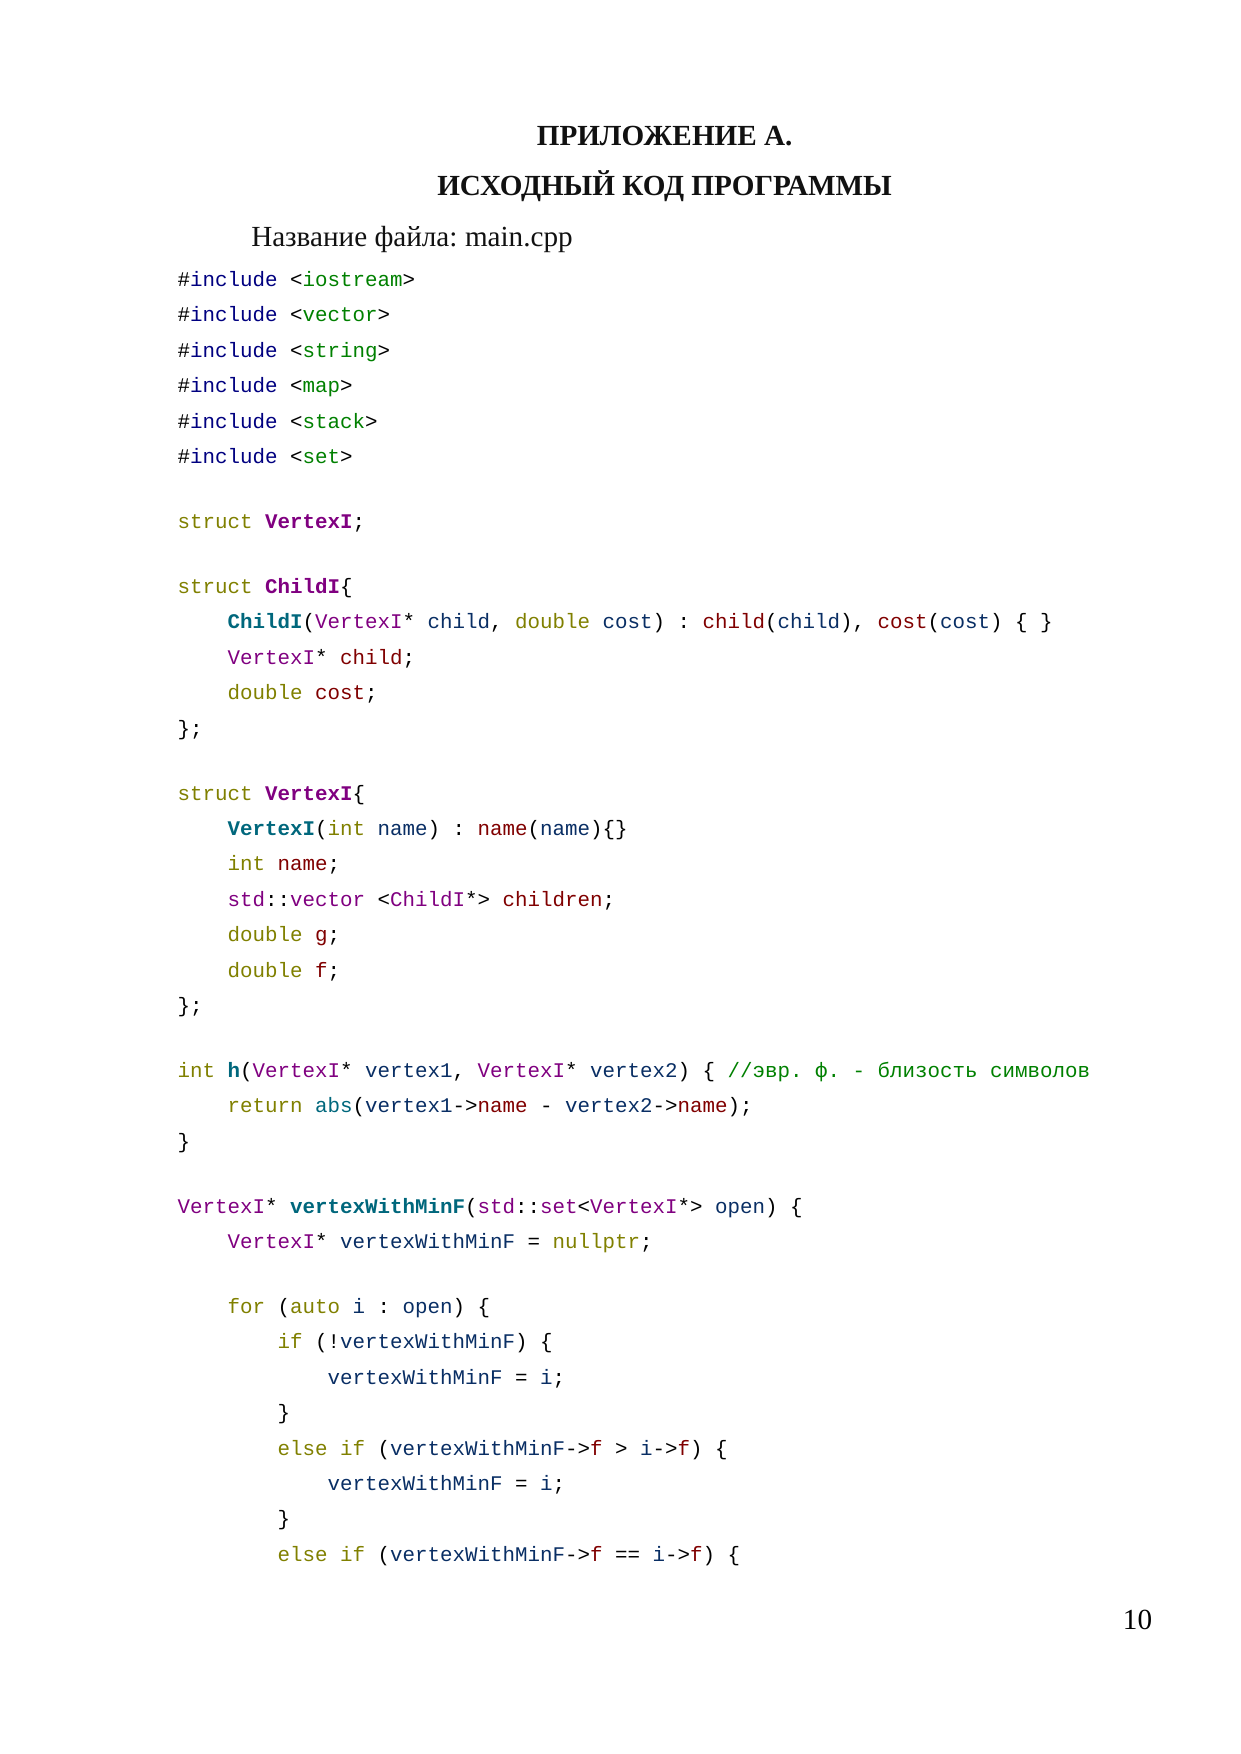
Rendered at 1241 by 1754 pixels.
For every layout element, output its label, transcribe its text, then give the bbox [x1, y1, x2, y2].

text if (!vertexWithMinF) { [177, 1331, 1152, 1355]
text VertexI* vertexWithMinF(std::set<VertexI*> open) { [177, 1196, 1152, 1219]
text return abs(vertex1->name - vertex2->name); [177, 1095, 1152, 1119]
text int h(VertexI* vertex1, VertexI* vertex2) { //эвр. ф. - близость символов [177, 1060, 1152, 1083]
text VertexI(int name) : name(name){} [177, 818, 1152, 842]
text int name; [177, 853, 1152, 877]
text for (auto i : open) { [177, 1296, 1152, 1319]
subtitle Приложение А. Исходный код программы [177, 118, 1152, 202]
text else if (vertexWithMinF->f > i->f) { [177, 1438, 1152, 1461]
text #include <iostream> [177, 269, 1152, 293]
text double f; [177, 959, 1152, 983]
text #include <vector> [177, 304, 1152, 328]
text }; [177, 718, 1152, 741]
text struct VertexI{ [177, 782, 1152, 806]
text double cost; [177, 682, 1152, 706]
text } [177, 1131, 1152, 1154]
text struct ChildI{ [177, 576, 1152, 599]
text vertexWithMinF = i; [177, 1473, 1152, 1497]
text vertexWithMinF = i; [177, 1367, 1152, 1390]
text VertexI* child; [177, 647, 1152, 670]
text #include <set> [177, 446, 1152, 470]
text VertexI* vertexWithMinF = nullptr; [177, 1231, 1152, 1255]
text ChildI(VertexI* child, double cost) : child(child), cost(cost) { } [177, 611, 1152, 635]
text }; [177, 995, 1152, 1019]
text Название файла: main.cpp [177, 219, 1152, 252]
text } [177, 1402, 1152, 1426]
text double g; [177, 924, 1152, 948]
text #include <map> [177, 375, 1152, 399]
text struct VertexI; [177, 511, 1152, 535]
text #include <string> [177, 340, 1152, 363]
text #include <stack> [177, 411, 1152, 434]
text else if (vertexWithMinF->f == i->f) { [177, 1544, 1152, 1567]
text } [177, 1508, 1152, 1532]
text std::vector <ChildI*> children; [177, 889, 1152, 912]
